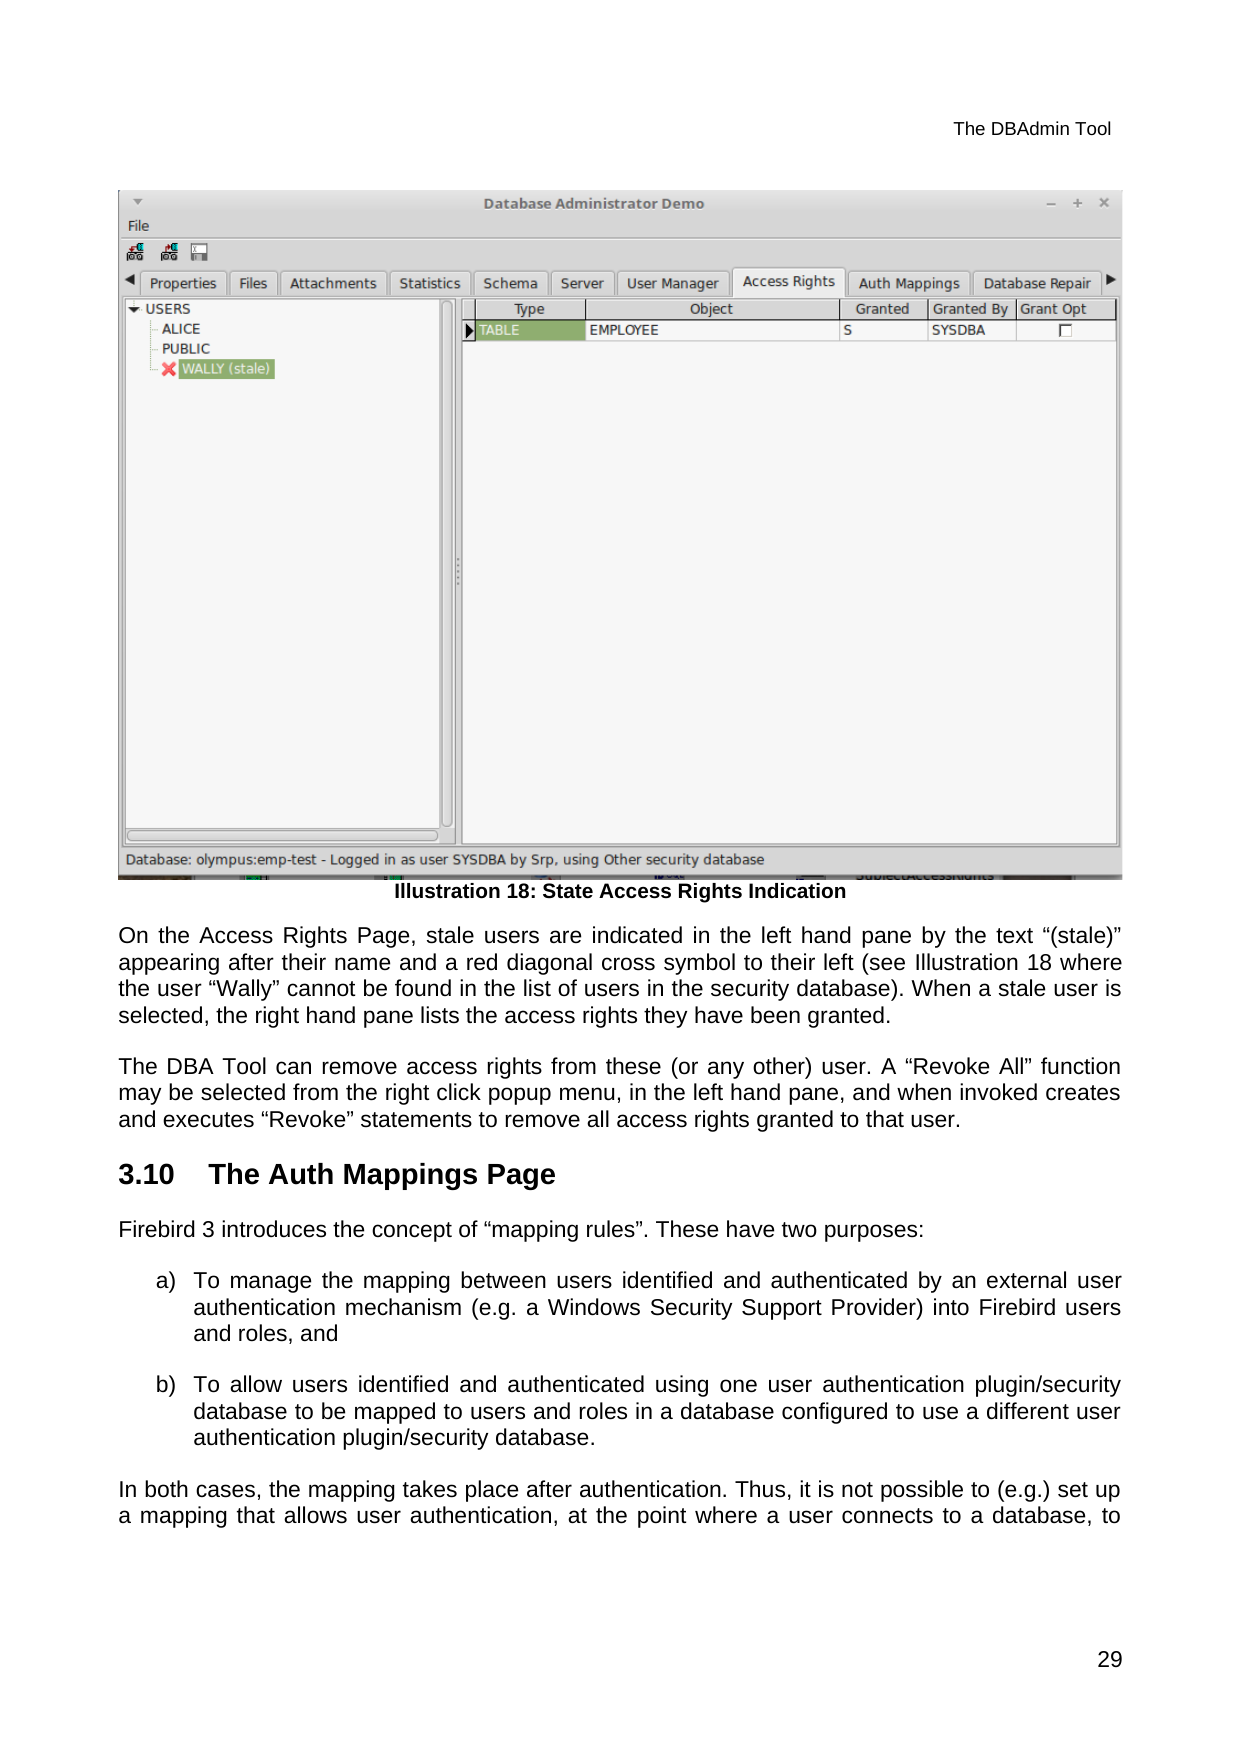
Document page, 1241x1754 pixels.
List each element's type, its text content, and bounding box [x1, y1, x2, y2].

list To allow users identified and authenticated using one user authentication plugin/security database to be mapped to users and roles in a database configured to use a different user authentication plugin/security database. [156, 1371, 1122, 1451]
text Firebird 3 introduces the concept of “mapping rules”. These have two purposes: [118, 1216, 1122, 1242]
picture [118, 190, 1123, 880]
subtitle The Auth Mappings Page [118, 1157, 1122, 1191]
text On the Access Rights Page, stale users are indicated in the left hand pane by the text “(stale)” appearing after their name and a red diagonal cross symbol to their left (see Illustration 18 where the user “Wally” cannot be found in the list of users in the security database). When a stale user is selected, the right hand pane lists the access rights they have been granted. [118, 903, 1122, 1028]
text In both cases, the mapping takes place after authentication. Thus, it is not possible to (e.g.) set up a mapping that allows user authentication, at the point where a user connects to a database, to [118, 1476, 1122, 1528]
text The DBA Tool can remove access rights from these (or any other) user. A “Revoke All” function may be selected from the right click popup menu, in the left hand pane, and when invoked creates and executes “Revoke” statements to remove all access rights granted to that user. [118, 1053, 1122, 1132]
text [118, 178, 1122, 190]
list To manage the mapping between users identified and authenticated by an external user authentication mechanism (e.g. a Windows Security Support Provider) into Firebird users and roles, and [156, 1267, 1122, 1346]
text Illustration 18: State Access Rights Indication [118, 880, 1122, 903]
